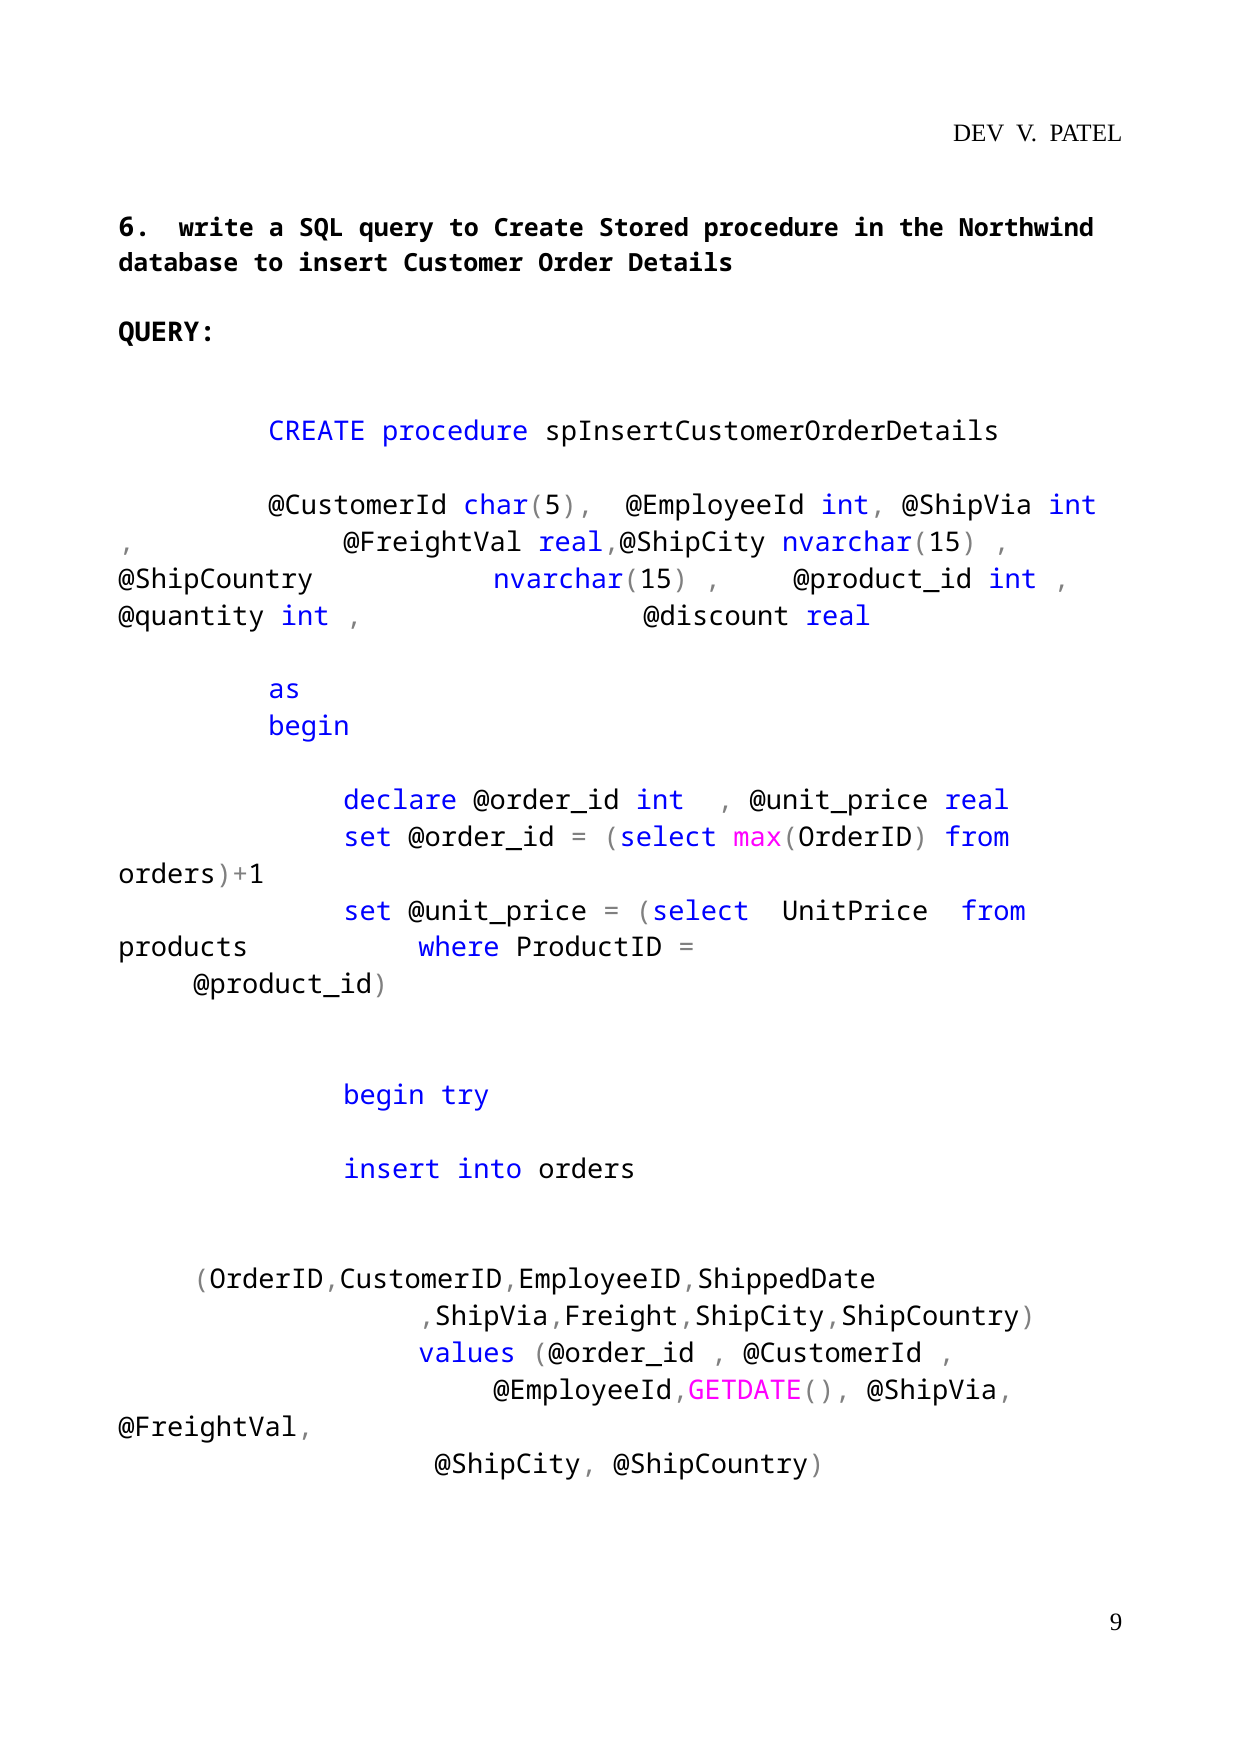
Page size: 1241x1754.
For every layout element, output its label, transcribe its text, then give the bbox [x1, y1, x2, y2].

text insert into orders (OrderID,CustomerID,EmployeeID,ShippedDate [118, 1149, 1122, 1297]
text values (@order_id , @CustomerId , @EmployeeId,GETDATE(), @ShipVia, @FreightVal, [118, 1333, 1122, 1444]
text CREATE procedure spInsertCustomerOrderDetails [118, 412, 1122, 448]
text QUERY: [118, 312, 1122, 349]
text @CustomerId char(5), @EmployeeId int, @ShipVia int , @FreightVal real,@ShipCity nvarchar(15) , @ShipCountry nvarchar(15) , @product_id int , @quantity int , @discount real [118, 485, 1122, 633]
text set @order_id = (select max(OrderID) from orders)+1 [118, 817, 1122, 891]
text 6. write a SQL query to Create Stored procedure in the Northwind database to insert Customer Order Details [118, 207, 1122, 278]
text begin [118, 707, 1122, 743]
text @ShipCity, @ShipCountry) [118, 1444, 1122, 1481]
text declare @order_id int , @unit_price real [118, 780, 1122, 817]
text begin try [118, 1075, 1122, 1112]
text ,ShipVia,Freight,ShipCity,ShipCountry) [118, 1297, 1122, 1333]
text as [118, 670, 1122, 707]
text set @unit_price = (select UnitPrice from products where ProductID = @product_id) [118, 891, 1122, 1002]
